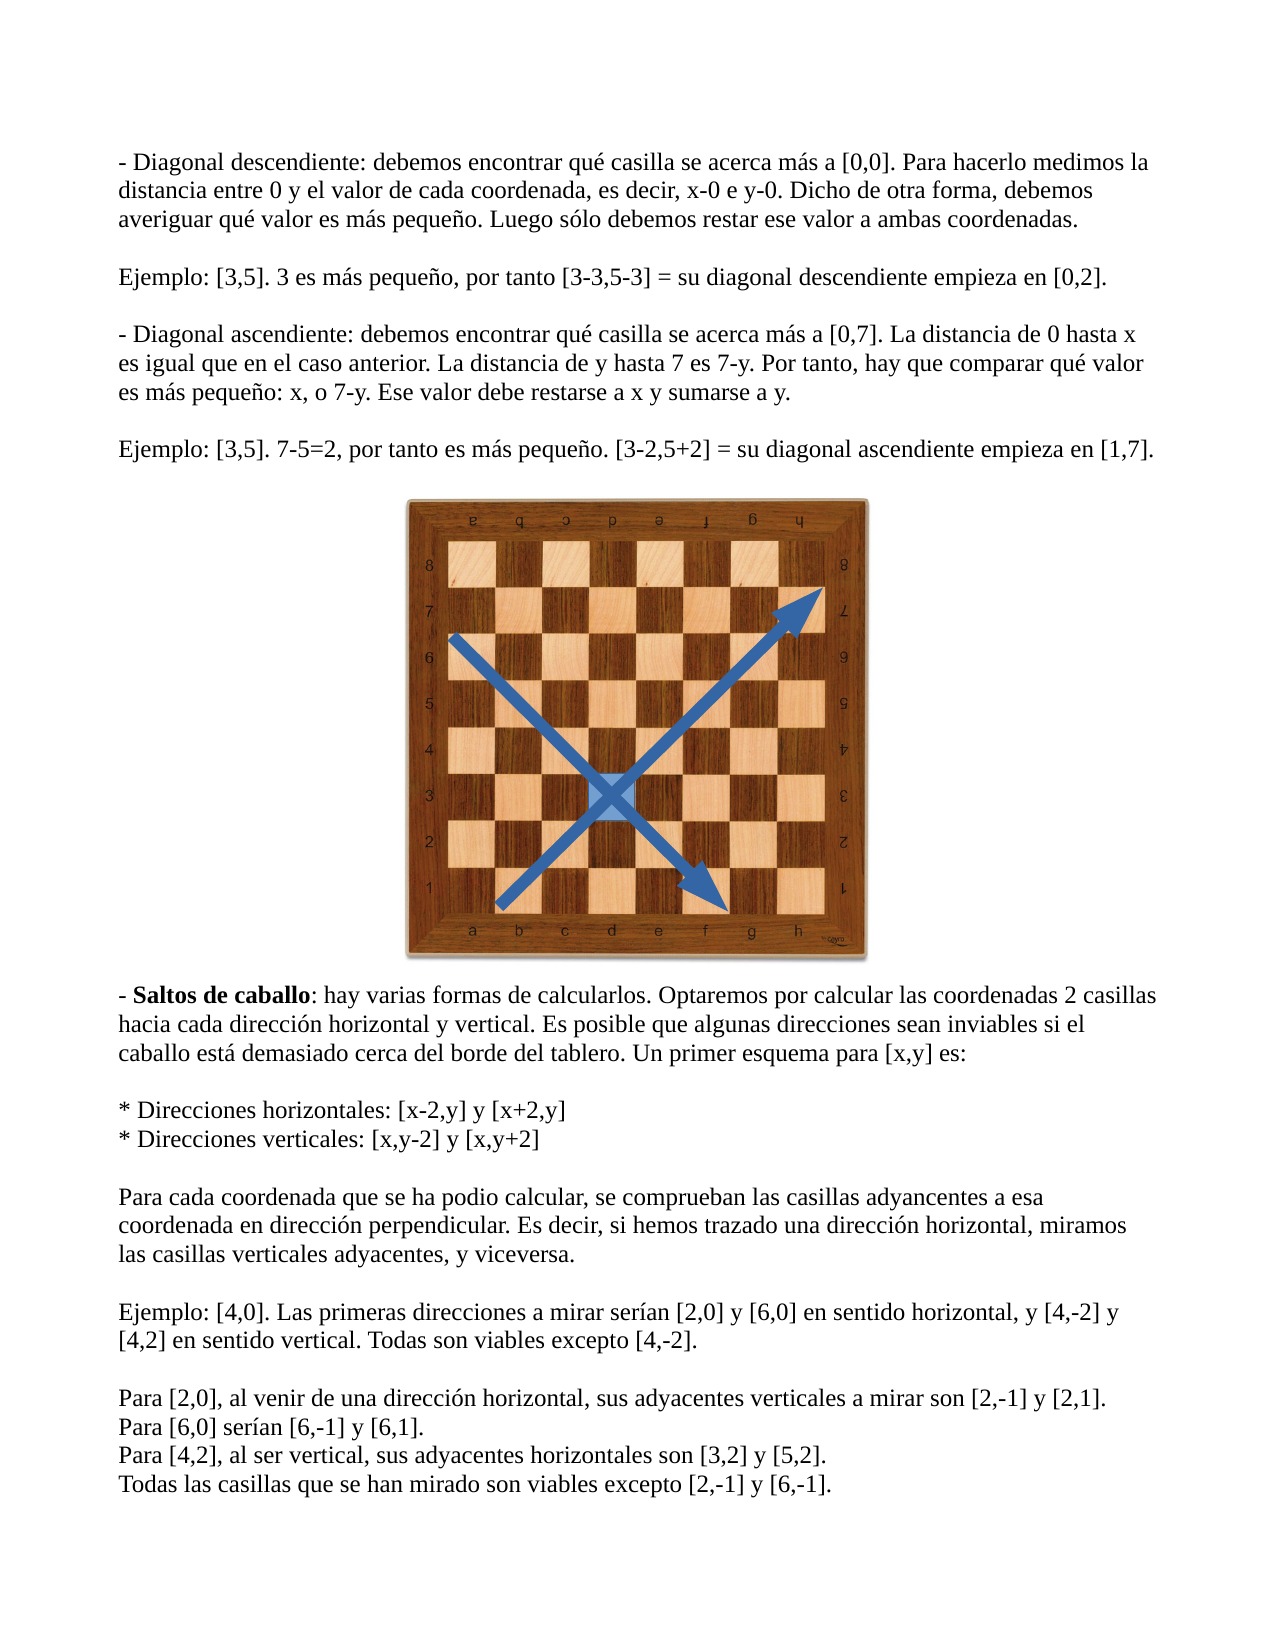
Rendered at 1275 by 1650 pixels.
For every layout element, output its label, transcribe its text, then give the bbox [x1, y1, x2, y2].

text Para cada coordenada que se ha podio calcular, se comprueban las casillas adyancentes a esa coordenada en dirección perpendicular. Es decir, si hemos trazado una dirección horizontal, miramos las casillas verticales adyacentes, y viceversa. [118, 1182, 1157, 1268]
text - Diagonal descendiente: debemos encontrar qué casilla se acerca más a [0,0]. Para hacerlo medimos la distancia entre 0 y el valor de cada coordenada, es decir, x-0 e y-0. Dicho de otra forma, debemos averiguar qué valor es más pequeño. Luego sólo debemos restar ese valor a ambas coordenadas. [118, 147, 1157, 233]
text Ejemplo: [3,5]. 7-5=2, por tanto es más pequeño. [3-2,5+2] = su diagonal ascendiente empieza en [1,7]. [118, 434, 1157, 463]
picture [319, 491, 956, 970]
text Todas las casillas que se han mirado son viables excepto [2,-1] y [6,-1]. [118, 1469, 1157, 1498]
text Ejemplo: [4,0]. Las primeras direcciones a mirar serían [2,0] y [6,0] en sentido horizontal, y [4,-2] y [4,2] en sentido vertical. Todas son viables excepto [4,-2]. [118, 1297, 1157, 1354]
text Para [4,2], al ser vertical, sus adyacentes horizontales son [3,2] y [5,2]. [118, 1441, 1157, 1469]
text - Diagonal ascendiente: debemos encontrar qué casilla se acerca más a [0,7]. La distancia de 0 hasta x es igual que en el caso anterior. La distancia de y hasta 7 es 7-y. Por tanto, hay que comparar qué valor es más pequeño: x, o 7-y. Ese valor debe restarse a x y sumarse a y. [118, 319, 1157, 406]
text Ejemplo: [3,5]. 3 es más pequeño, por tanto [3-3,5-3] = su diagonal descendiente empieza en [0,2]. [118, 262, 1157, 291]
text Para [2,0], al venir de una dirección horizontal, sus adyacentes verticales a mirar son [2,-1] y [2,1]. [118, 1383, 1157, 1412]
text - Saltos de caballo: hay varias formas de calcularlos. Optaremos por calcular las coordenadas 2 casillas hacia cada dirección horizontal y vertical. Es posible que algunas direcciones sean inviables si el caballo está demasiado cerca del borde del tablero. Un primer esquema para [x,y] es: [118, 981, 1157, 1067]
text * Direcciones horizontales: [x-2,y] y [x+2,y] [118, 1096, 1157, 1124]
text * Direcciones verticales: [x,y-2] y [x,y+2] [118, 1124, 1157, 1153]
text Para [6,0] serían [6,-1] y [6,1]. [118, 1412, 1157, 1441]
